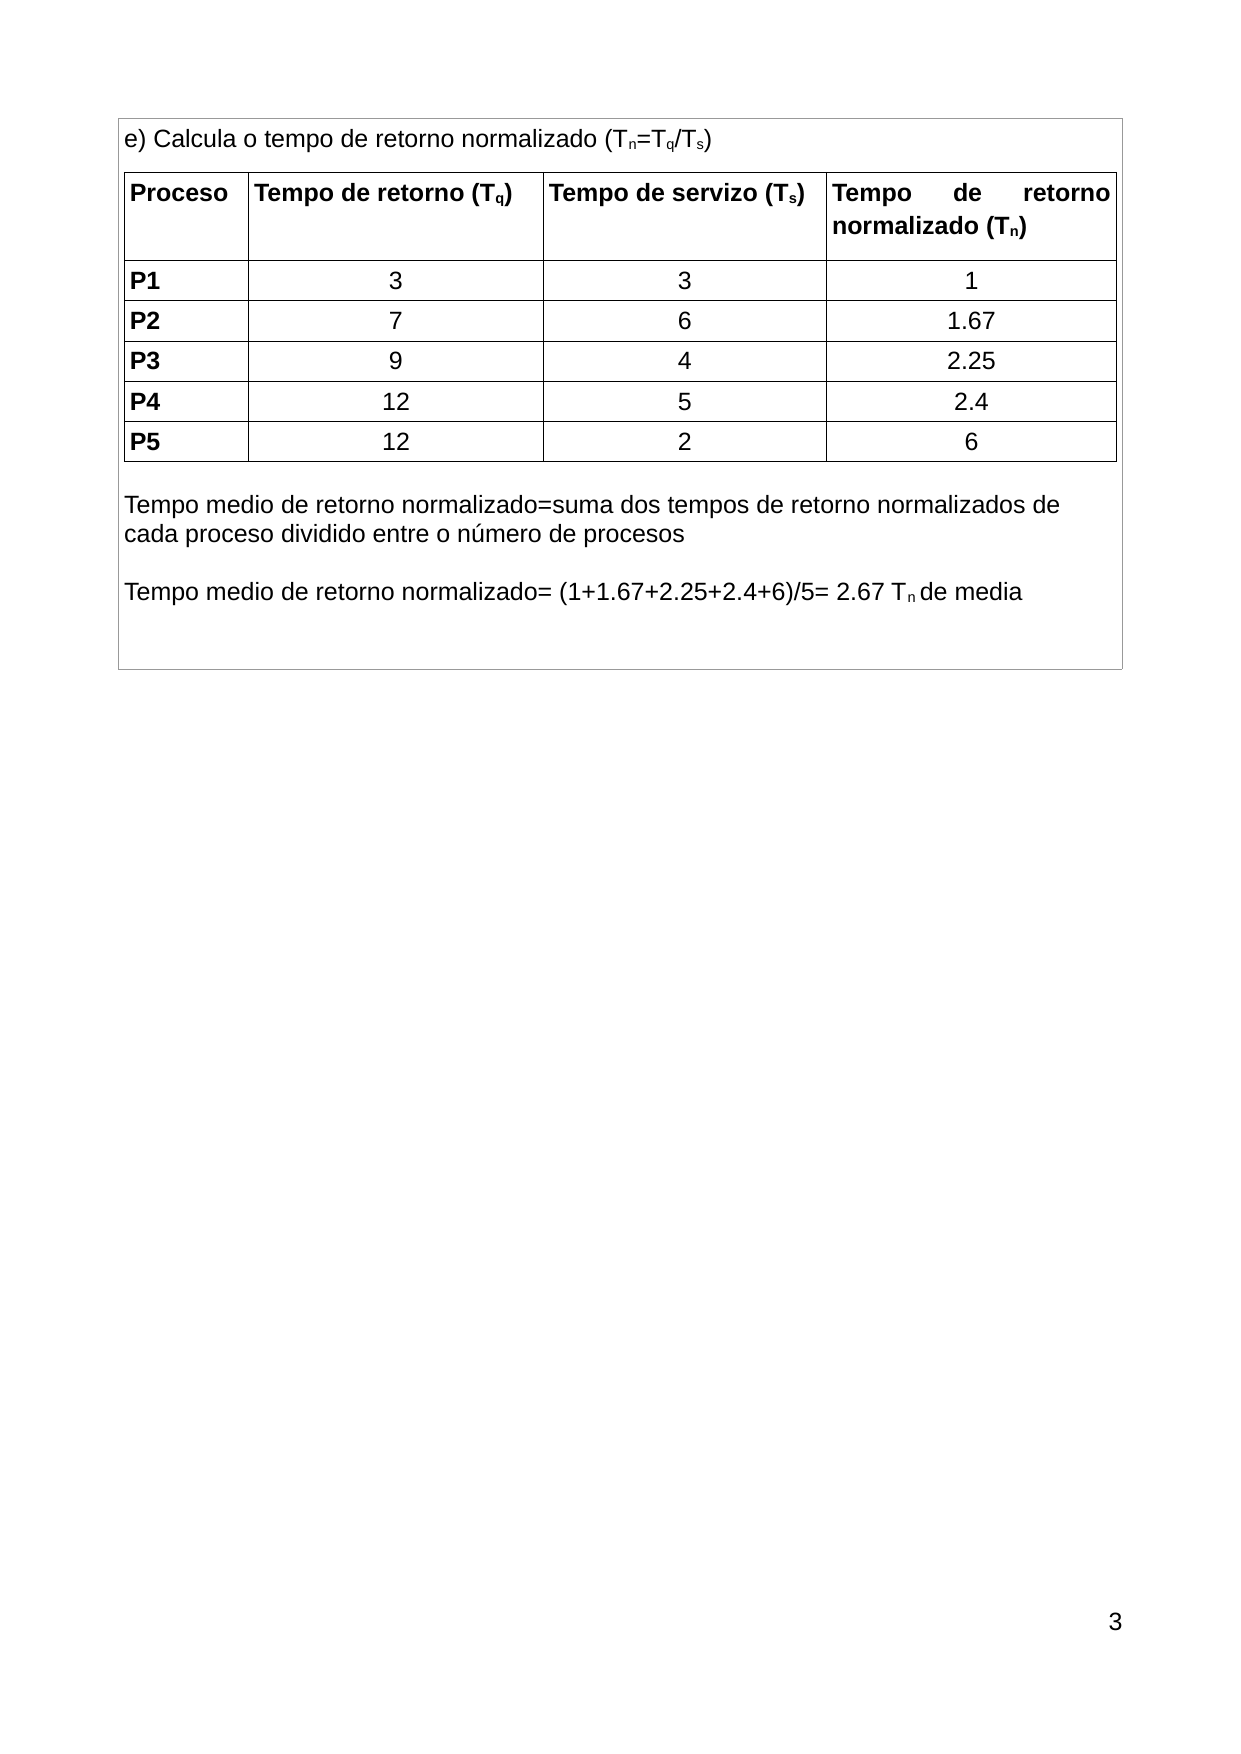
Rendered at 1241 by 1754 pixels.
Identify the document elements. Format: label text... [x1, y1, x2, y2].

table_cell 4 [544, 342, 826, 381]
table_cell 1.67 [827, 301, 1116, 341]
table_cell 12 [249, 382, 543, 421]
table_header Tempo de retorno normalizado (Tn) [827, 173, 1116, 260]
table_header Tempo de servizo (Ts) [544, 173, 826, 260]
table_cell P5 [125, 422, 248, 461]
table_cell 2 [544, 422, 826, 461]
table_header Tempo de retorno (Tq) [249, 173, 543, 260]
table_cell 2.4 [827, 382, 1116, 421]
table_cell 6 [827, 422, 1116, 461]
table_cell 3 [544, 261, 826, 300]
table_cell P1 [125, 261, 248, 300]
table_cell 7 [249, 301, 543, 341]
table_cell P2 [125, 301, 248, 341]
table_cell 9 [249, 342, 543, 381]
table_cell 3 [249, 261, 543, 300]
table_cell e) Calcula o tempo de retorno normalizado (Tn=Tq/Ts) Tempo medio de retorno normalizado=suma dos tempos de retorno normalizados de cada proceso dividido entre o número de procesos Tempo medio de retorno normalizado= (1+1.67+2.25+2.4+6)/5= 2.67 Tn de media [119, 119, 1122, 668]
table_cell 2.25 [827, 342, 1116, 381]
table_cell 12 [249, 422, 543, 461]
table_cell P4 [125, 382, 248, 421]
table_cell P3 [125, 342, 248, 381]
table_header Proceso [125, 173, 248, 260]
table_cell 6 [544, 301, 826, 341]
table_cell 5 [544, 382, 826, 421]
table_cell 1 [827, 261, 1116, 300]
